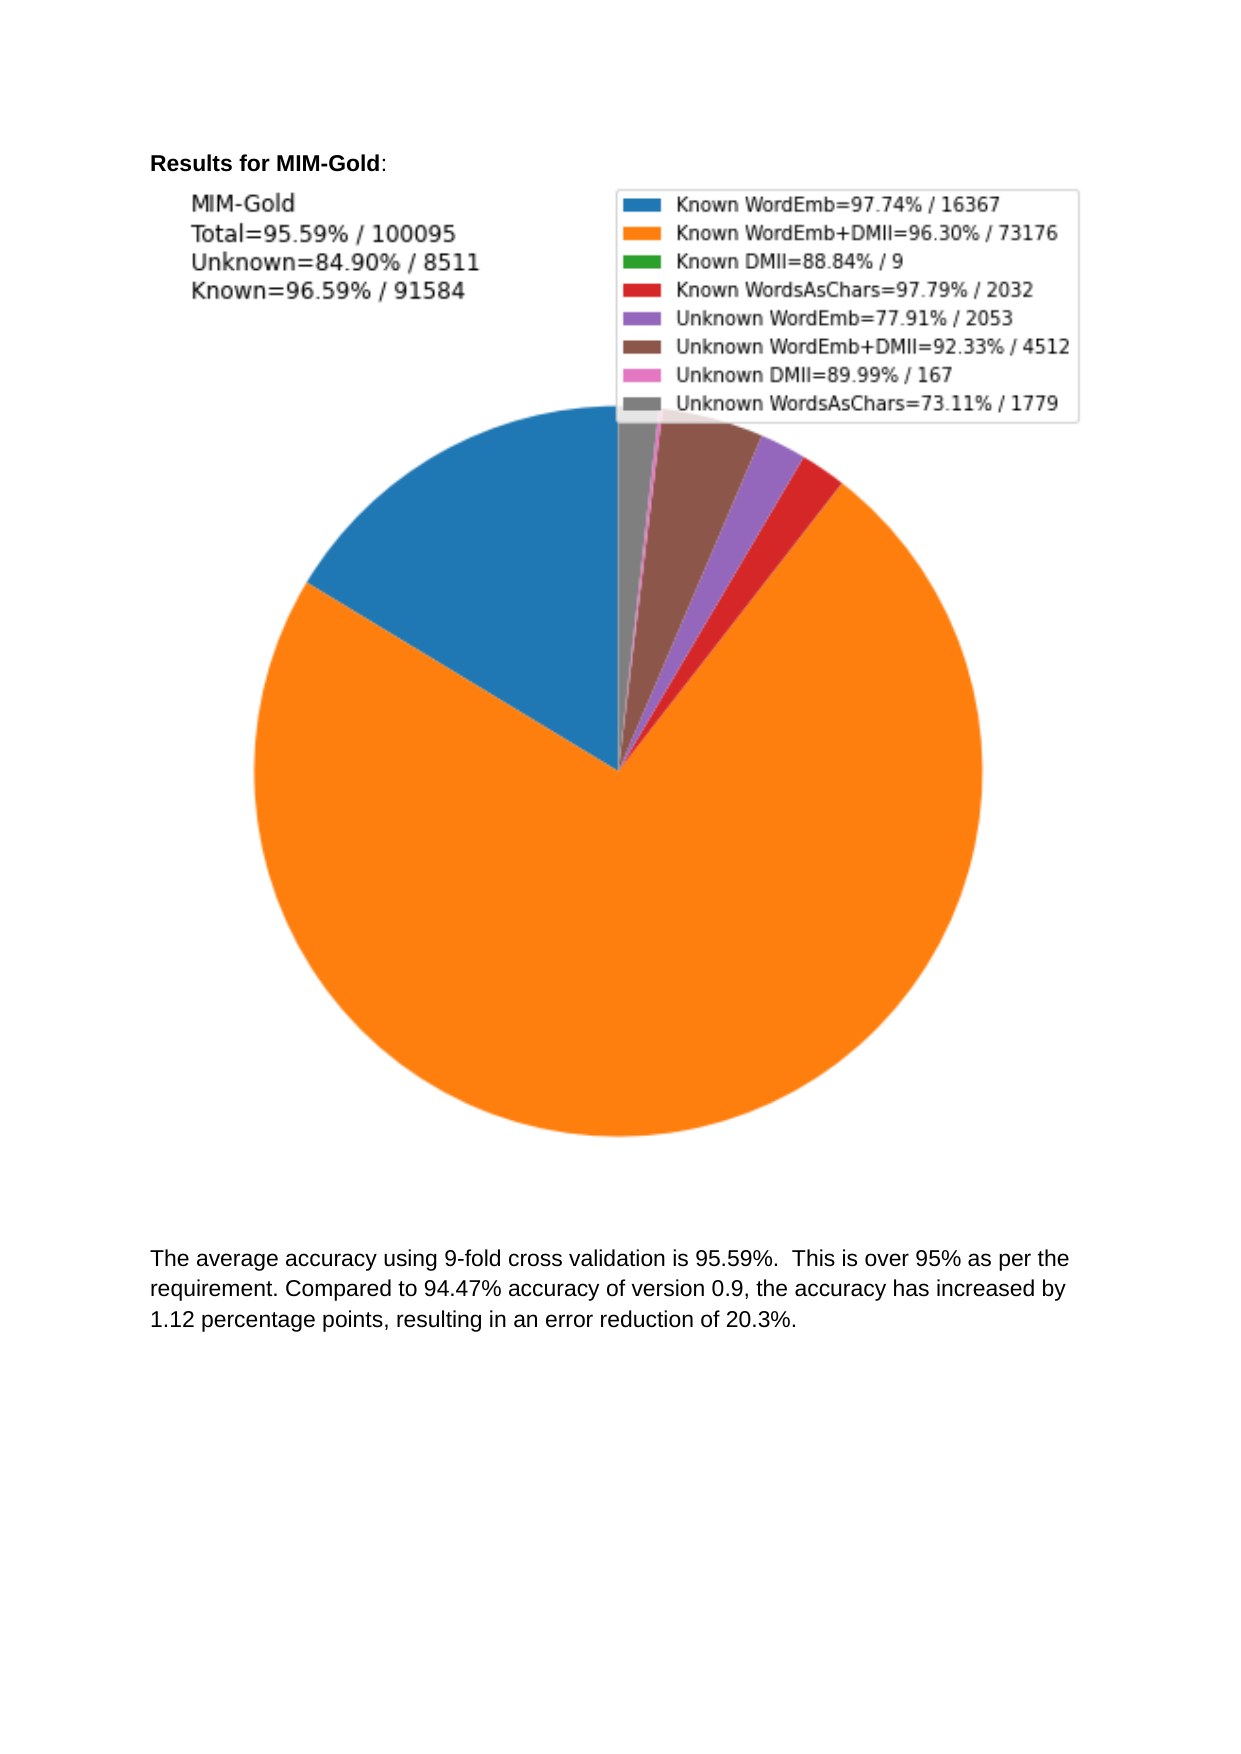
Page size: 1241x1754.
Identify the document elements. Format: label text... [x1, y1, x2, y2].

text The average accuracy using 9-fold cross validation is 95.59%. This is over 95% as per the requirement. Compared to 94.47% accuracy of version 0.9, the accuracy has increased by 1.12 percentage points, resulting in an error reduction of 20.3%. [150, 1245, 1090, 1332]
text Results for MIM-Gold: [150, 150, 1090, 176]
picture [150, 180, 1085, 1242]
